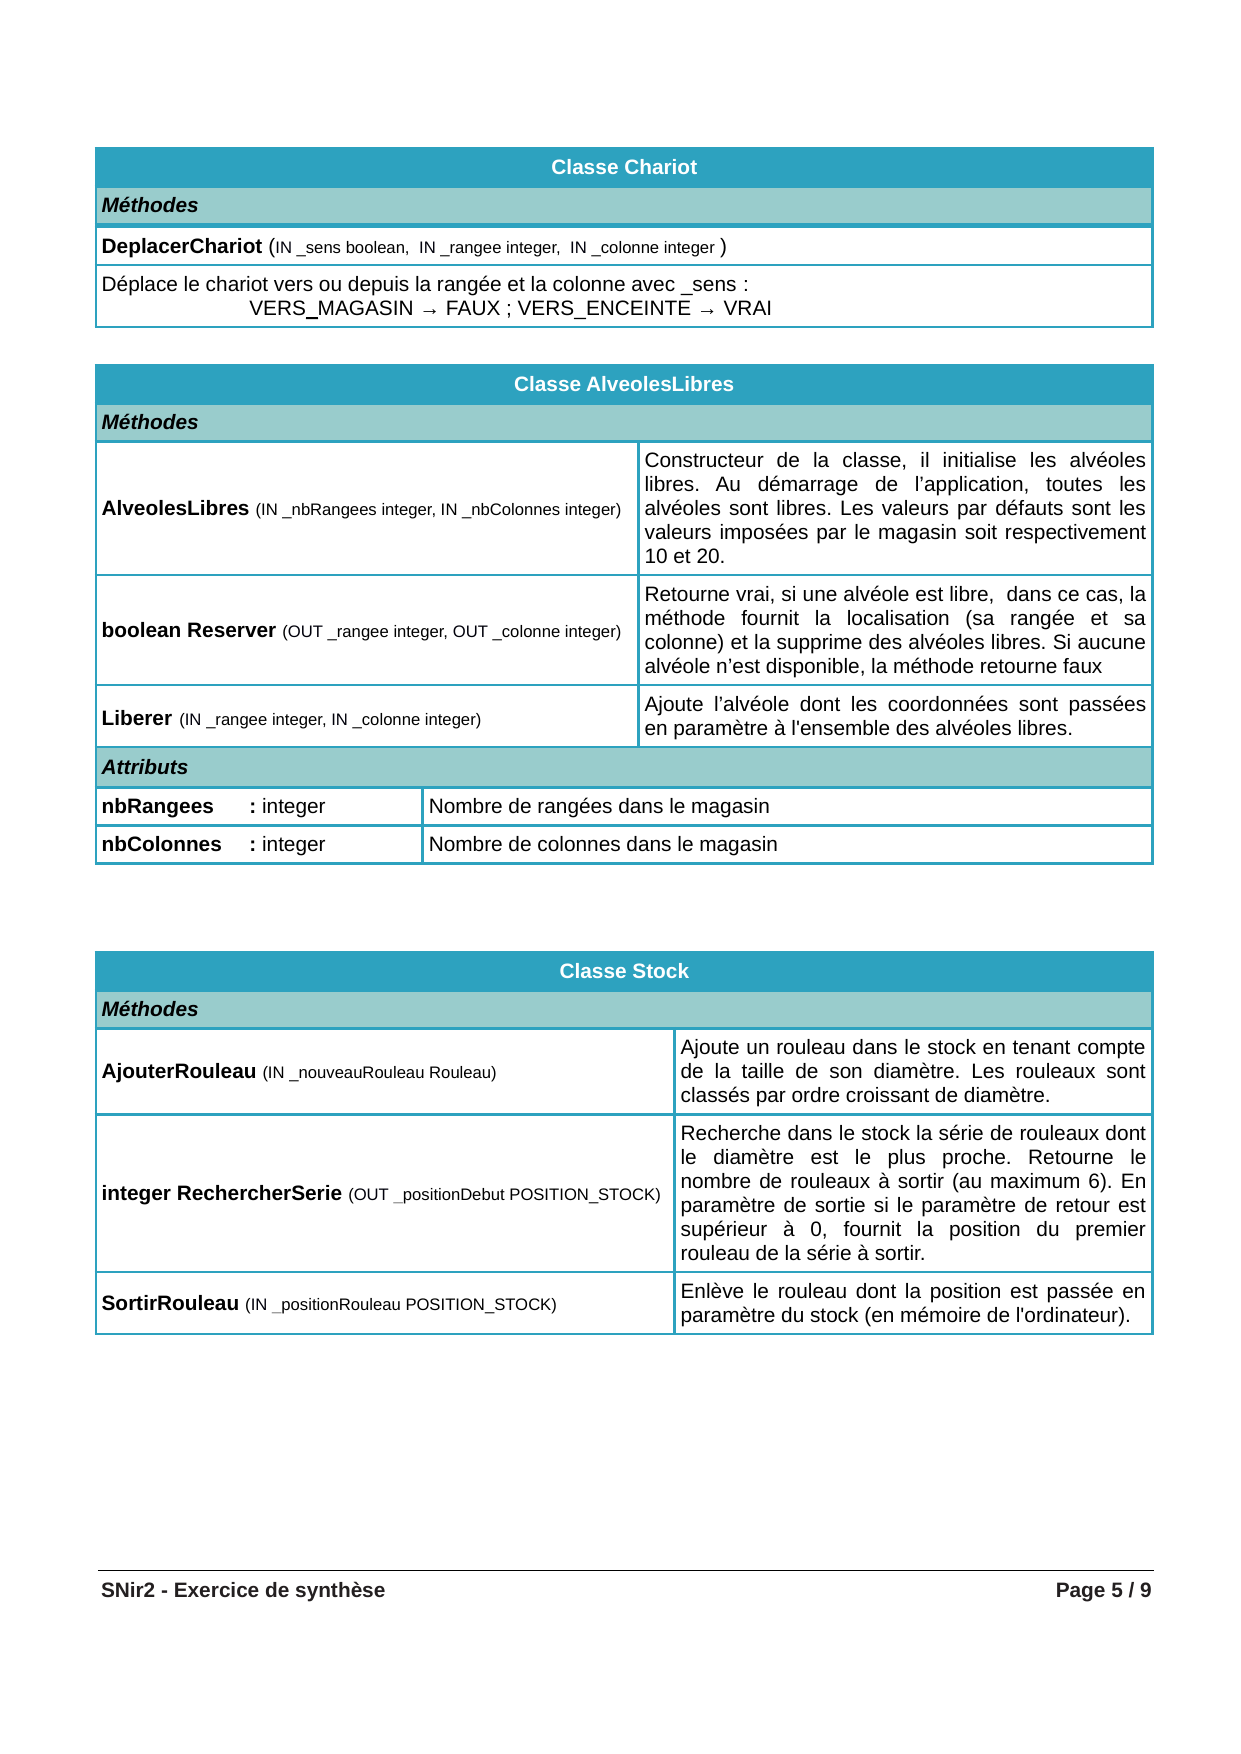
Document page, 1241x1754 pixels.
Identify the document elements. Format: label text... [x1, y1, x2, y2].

table_cell Attributs [97, 748, 1151, 786]
table_cell AjouterRouleau (IN _nouveauRouleau Rouleau) [97, 1030, 673, 1113]
table_cell SortirRouleau (IN _positionRouleau POSITION_STOCK) [97, 1273, 673, 1333]
table_cell boolean Reserver (OUT _rangee integer, OUT _colonne integer) [97, 576, 637, 684]
table_cell Méthodes [97, 992, 1151, 1027]
table_cell Déplace le chariot vers ou depuis la rangée et la colonne avec _sens : VERS_MAGASIN → FAUX ; VERS_ENCEINTE → VRAI [97, 266, 1151, 326]
table_cell Liberer (IN _rangee integer, IN _colonne integer) [97, 686, 637, 746]
table_cell integer RechercherSerie (OUT _positionDebut POSITION_STOCK) [97, 1116, 673, 1271]
table_cell Recherche dans le stock la série de rouleaux dont le diamètre est le plus proche. Retourne le nombre de rouleaux à sortir (au maximum 6). En paramètre de sortie si le paramètre de retour est supérieur à 0, fournit la position du premier rouleau de la série à sortir. [676, 1116, 1151, 1271]
table_header Classe Stock [97, 953, 1151, 989]
table_cell AlveolesLibres (IN _nbRangees integer, IN _nbColonnes integer) [97, 443, 637, 574]
table_cell Nombre de colonnes dans le magasin [424, 827, 1151, 862]
table_cell Méthodes [97, 405, 1151, 440]
table_header Classe AlveolesLibres [97, 367, 1151, 402]
table_header Classe Chariot [97, 150, 1151, 185]
table_cell Méthodes [97, 188, 1151, 223]
table_cell Ajoute un rouleau dans le stock en tenant compte de la taille de son diamètre. Les rouleaux sont classés par ordre croissant de diamètre. [676, 1030, 1151, 1113]
table_cell Retourne vrai, si une alvéole est libre, dans ce cas, la méthode fournit la localisation (sa rangée et sa colonne) et la supprime des alvéoles libres. Si aucune alvéole n’est disponible, la méthode retourne faux [640, 576, 1151, 684]
table_cell Nombre de rangées dans le magasin [424, 789, 1151, 824]
table_cell nbRangees : integer [97, 789, 421, 824]
table_cell Enlève le rouleau dont la position est passée en paramètre du stock (en mémoire de l'ordinateur). [676, 1273, 1151, 1333]
table_header DeplacerChariot (IN _sens boolean, IN _rangee integer, IN _colonne integer ) [97, 228, 1151, 263]
table_cell Constructeur de la classe, il initialise les alvéoles libres. Au démarrage de l’application, toutes les alvéoles sont libres. Les valeurs par défauts sont les valeurs imposées par le magasin soit respectivement 10 et 20. [640, 443, 1151, 574]
table_cell nbColonnes : integer [97, 827, 421, 862]
table_cell Ajoute l’alvéole dont les coordonnées sont passées en paramètre à l'ensemble des alvéoles libres. [640, 686, 1151, 746]
